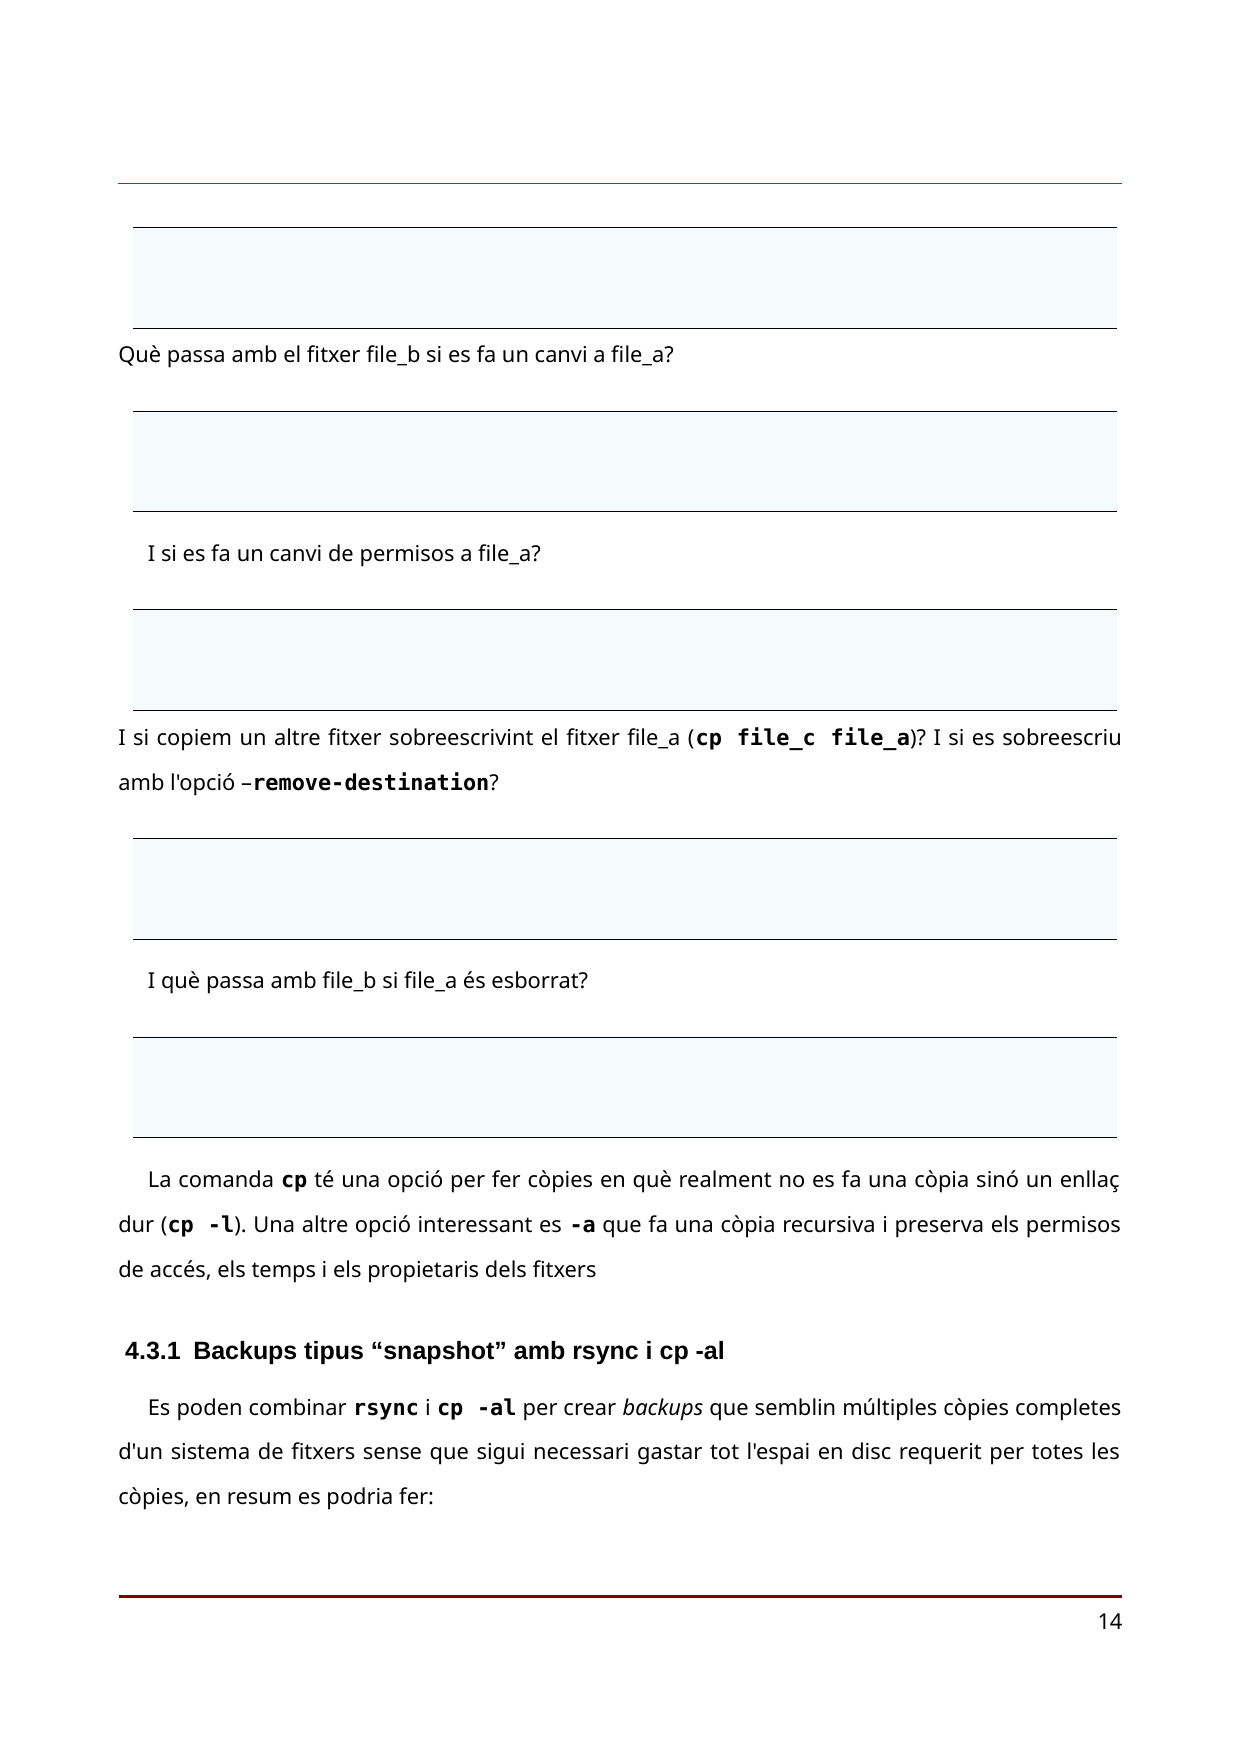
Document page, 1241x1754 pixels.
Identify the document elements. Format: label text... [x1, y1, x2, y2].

text Es poden combinar rsync i cp -al per crear backups que semblin múltiples còpies completes d'un sistema de fitxers sense que sigui necessari gastar tot l'espai en disc requerit per totes les còpies, en resum es podria fer: [118, 1391, 1122, 1511]
text I què passa amb file_b si file_a és esborrat? [118, 881, 1122, 995]
subtitle Backups tipus “snapshot” amb rsync i cp -al [118, 1336, 1122, 1364]
text La comanda cp té una opció per fer còpies en què realment no es fa una còpia sinó un enllaç dur (cp -l). Una altre opció interessant es -a que fa una còpia recursiva i preserva els permisos de accés, els temps i els propietaris dels fitxers [118, 1023, 1122, 1283]
text I si es fa un canvi de permisos a file_a? [118, 454, 1122, 568]
text Què passa amb el fitxer file_b si es fa un canvi a file_a? [118, 213, 1122, 369]
text I si copiem un altre fitxer sobreescrivint el fitxer file_a (cp file_c file_a)? I si es sobreescriu amb l'opció –remove-destination? [118, 595, 1122, 797]
